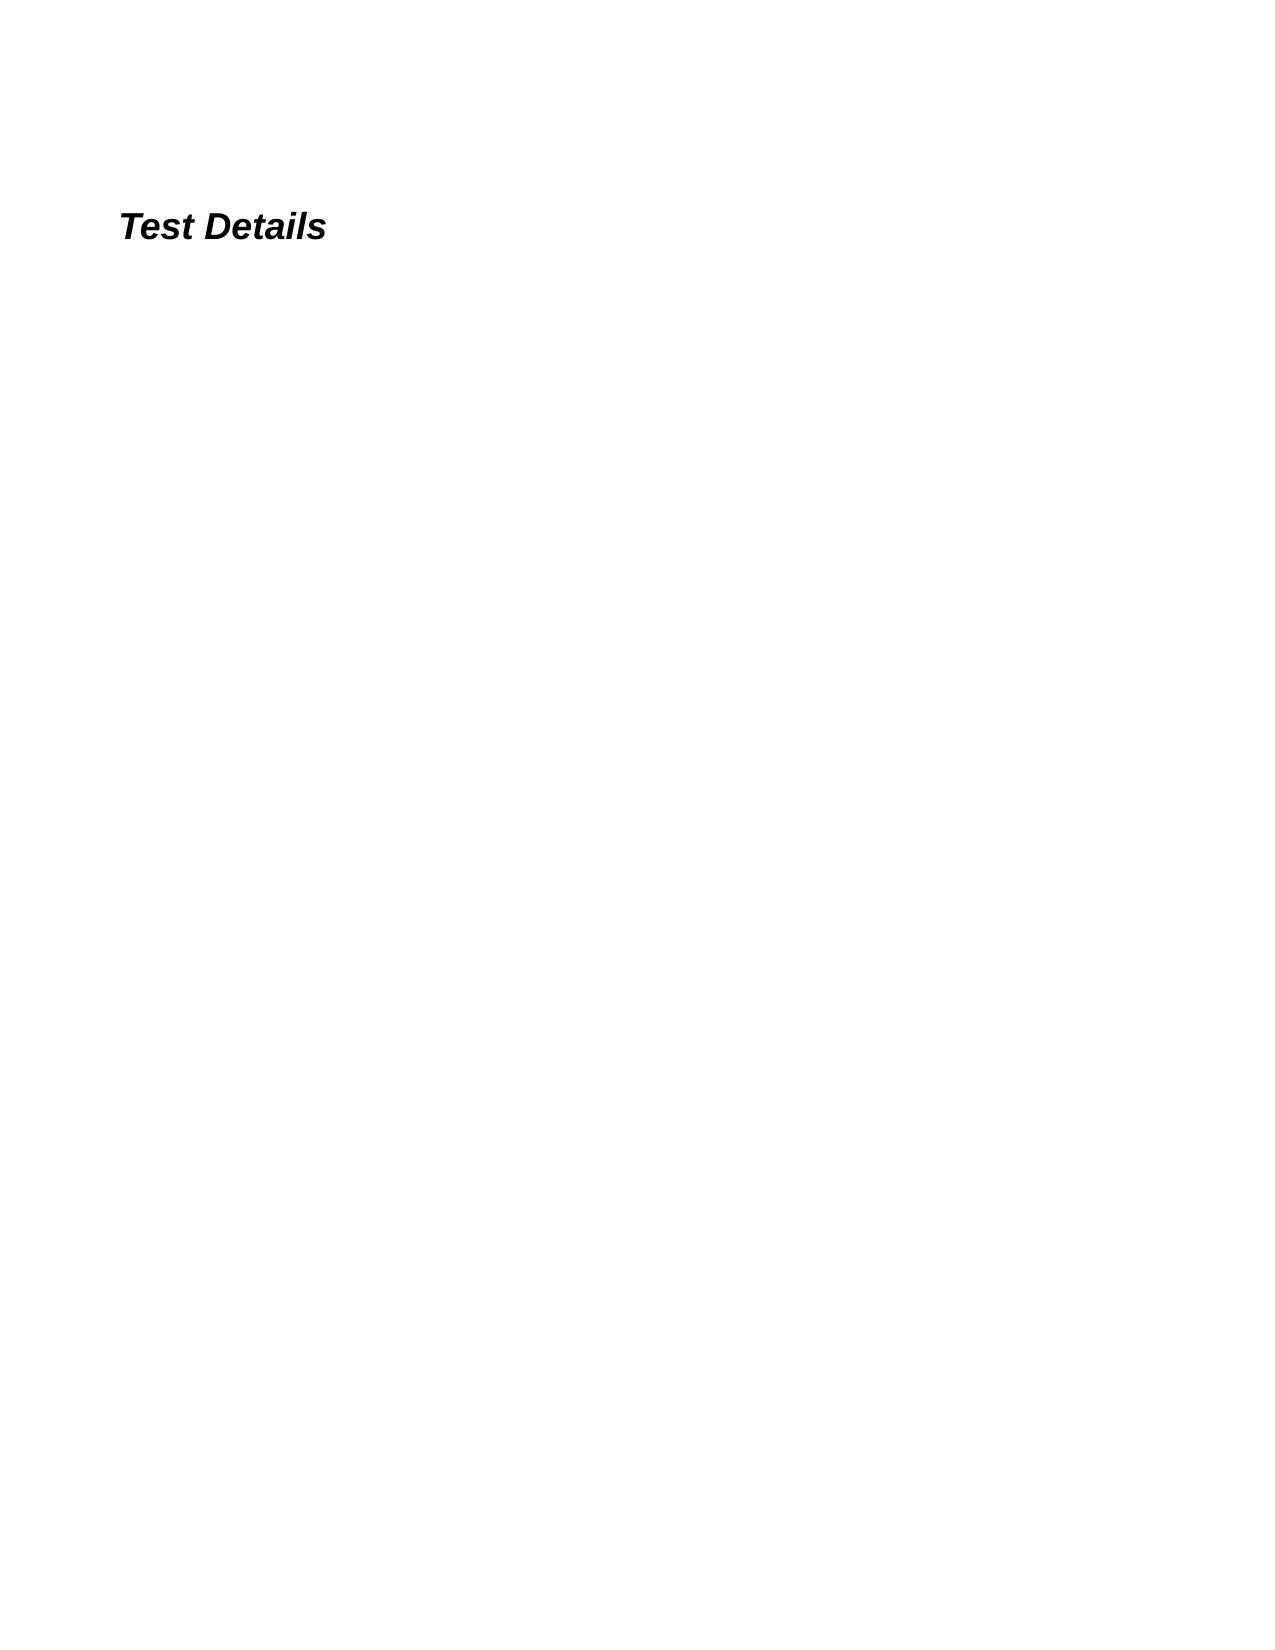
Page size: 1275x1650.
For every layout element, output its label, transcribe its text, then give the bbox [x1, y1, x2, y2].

subtitle Test Details [118, 204, 1157, 247]
